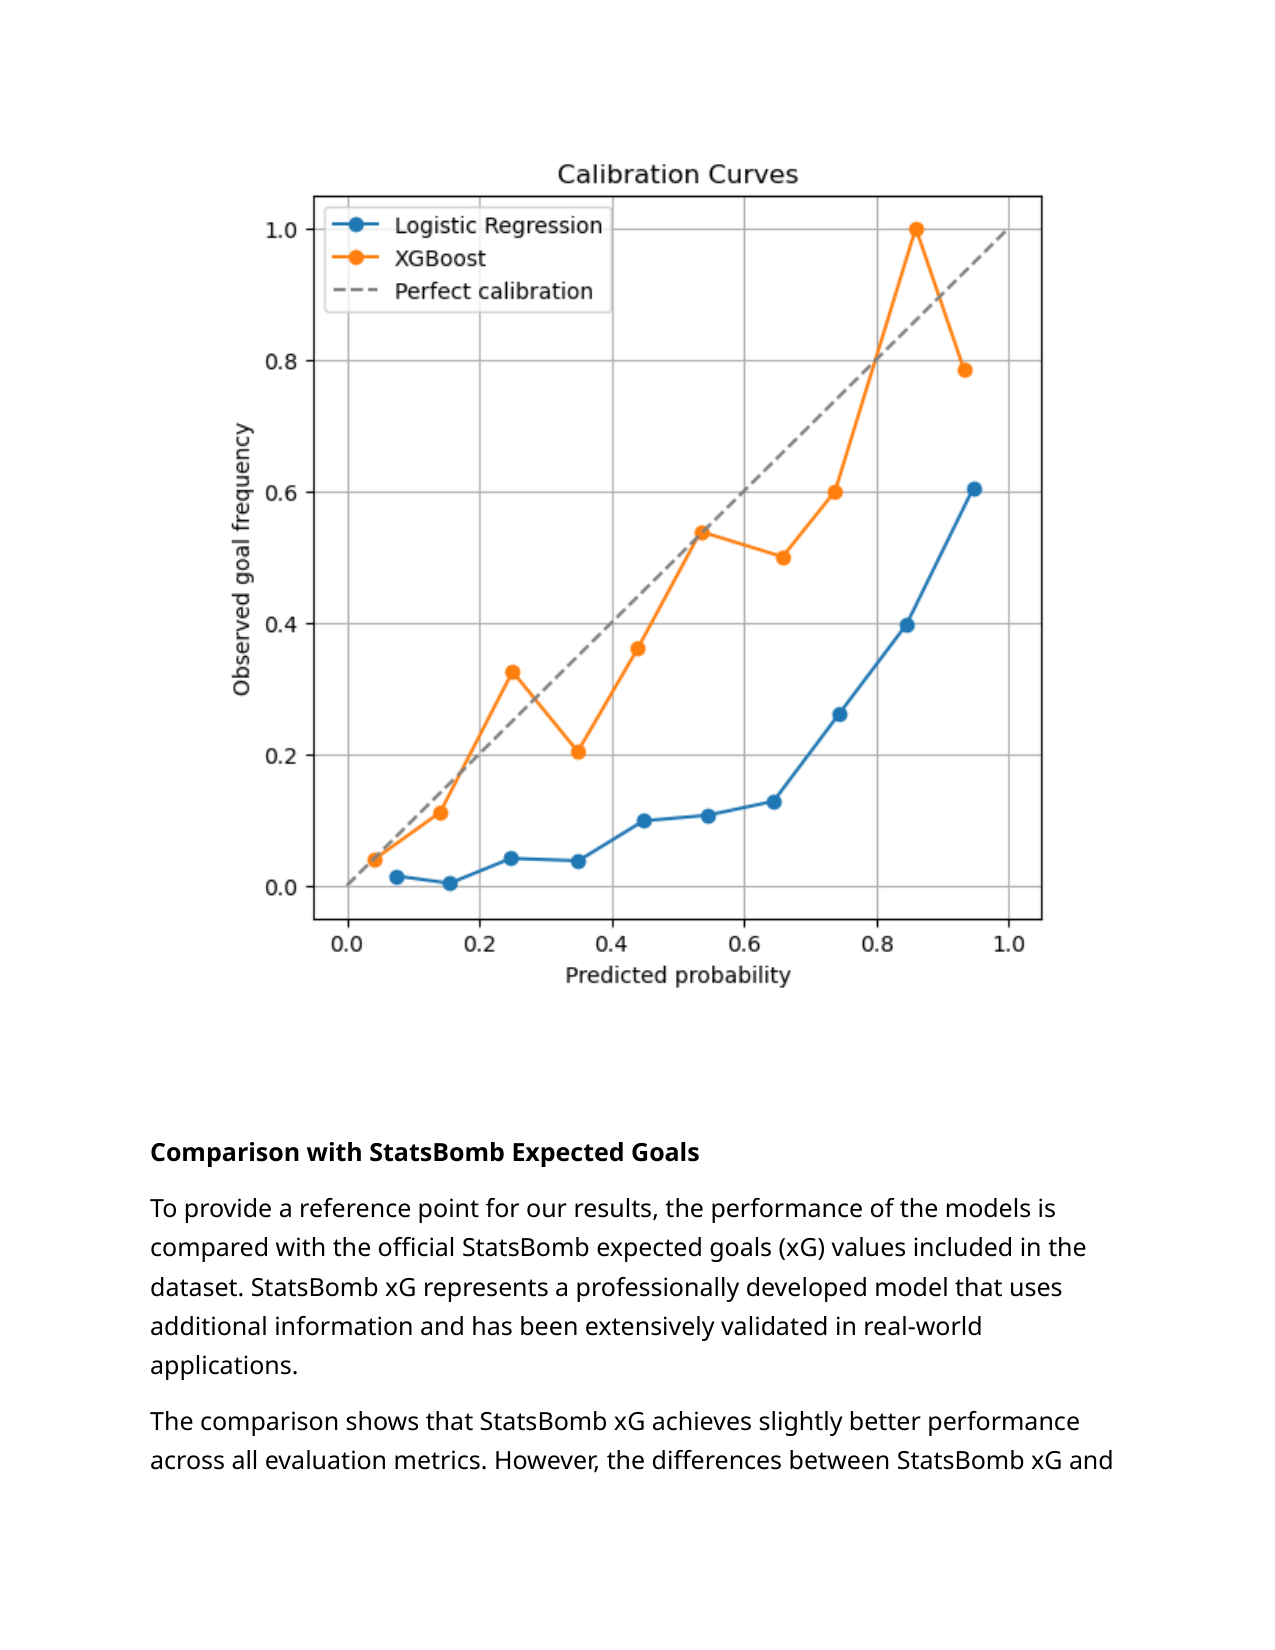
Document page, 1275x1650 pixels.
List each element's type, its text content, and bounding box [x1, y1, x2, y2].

text The comparison shows that StatsBomb xG achieves slightly better performance across all evaluation metrics. However, the differences between StatsBomb xG and [150, 1403, 1125, 1477]
text Comparison with StatsBomb Expected Goals [150, 1135, 1125, 1169]
text To provide a reference point for our results, the performance of the models is compared with the official StatsBomb expected goals (xG) values included in the dataset. StatsBomb xG represents a professionally developed model that uses additional information and has been extensively validated in real-world applications. [150, 1191, 1125, 1382]
